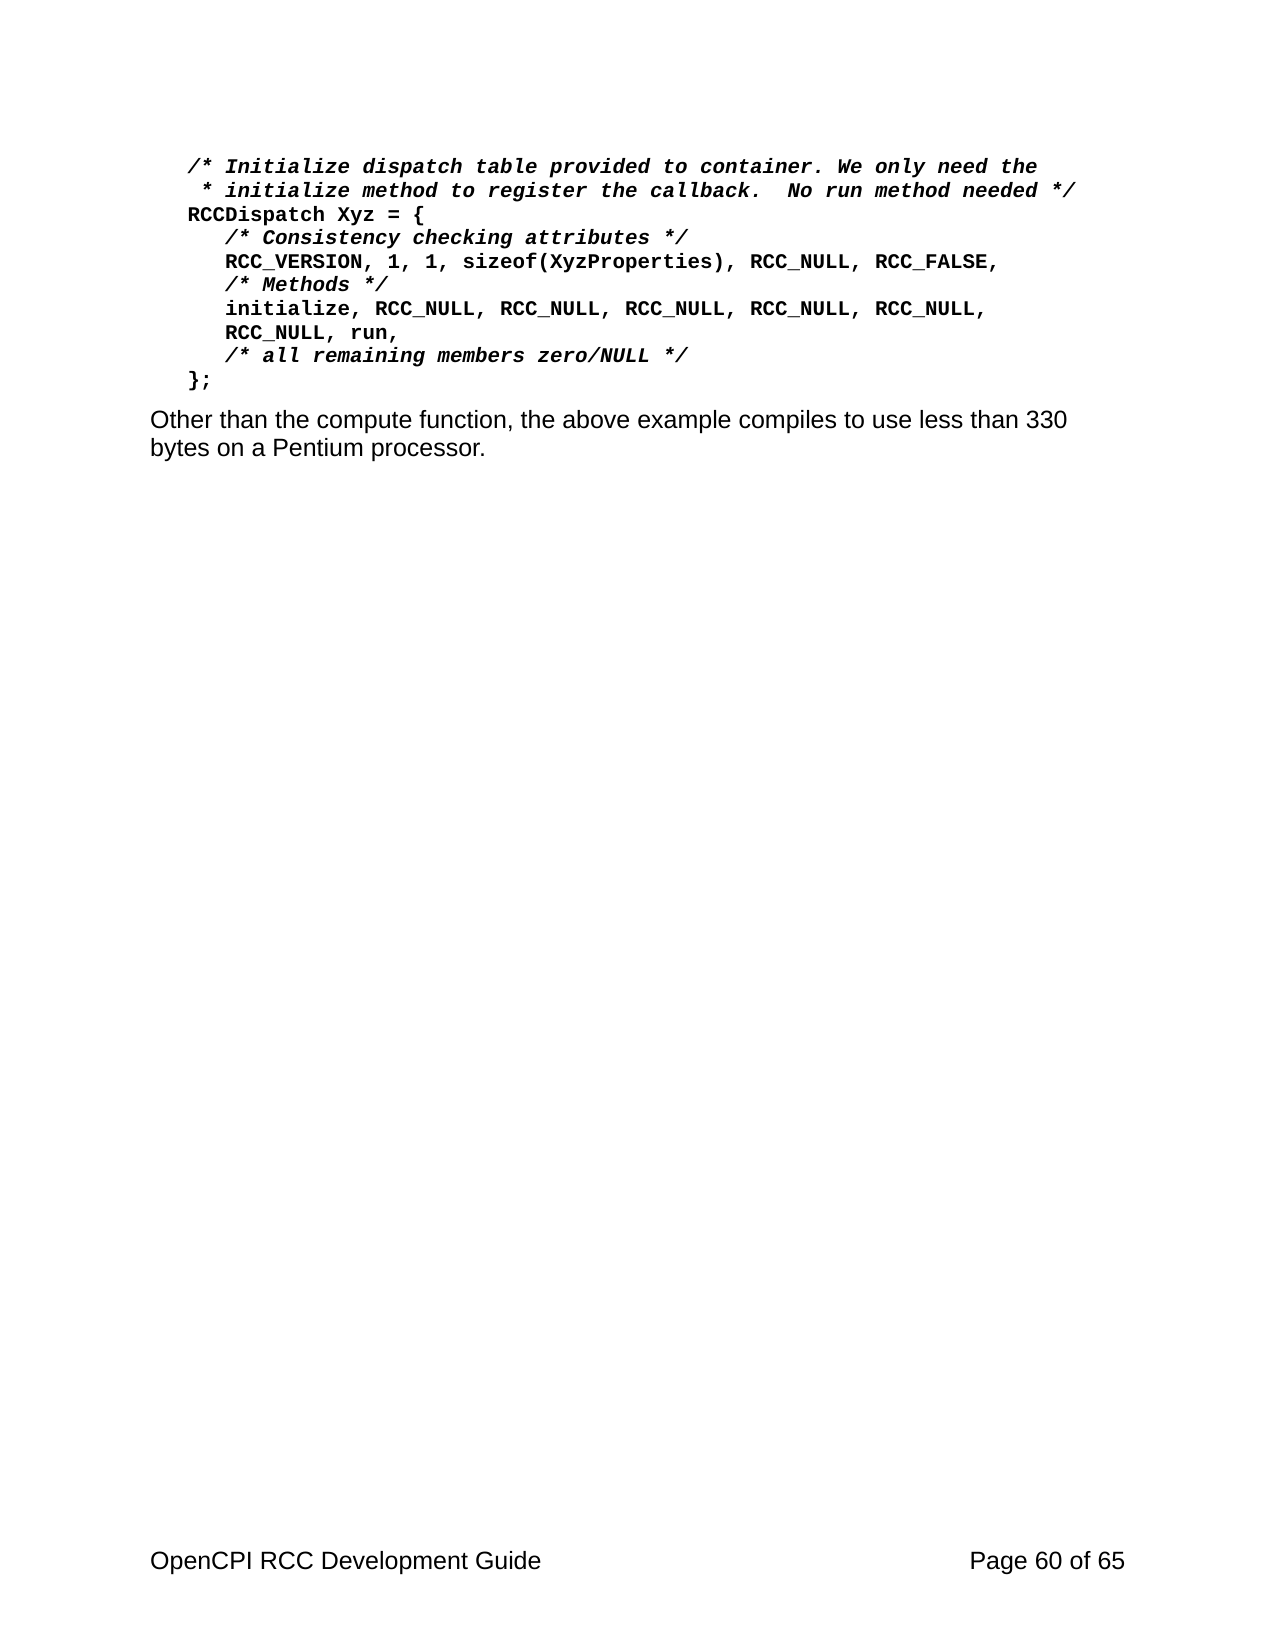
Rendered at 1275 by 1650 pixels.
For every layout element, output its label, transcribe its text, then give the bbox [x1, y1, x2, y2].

text /* Initialize dispatch table provided to container. We only need the * initialize method to register the callback. No run method needed */ RCCDispatch Xyz = { /* Consistency checking attributes */ RCC_VERSION, 1, 1, sizeof(XyzProperties), RCC_NULL, RCC_FALSE, /* Methods */ initialize, RCC_NULL, RCC_NULL, RCC_NULL, RCC_NULL, RCC_NULL, RCC_NULL, run, /* all remaining members zero/NULL */ }; [187, 156, 1125, 393]
text Other than the compute function, the above example compiles to use less than 330 bytes on a Pentium processor. [150, 405, 1125, 462]
